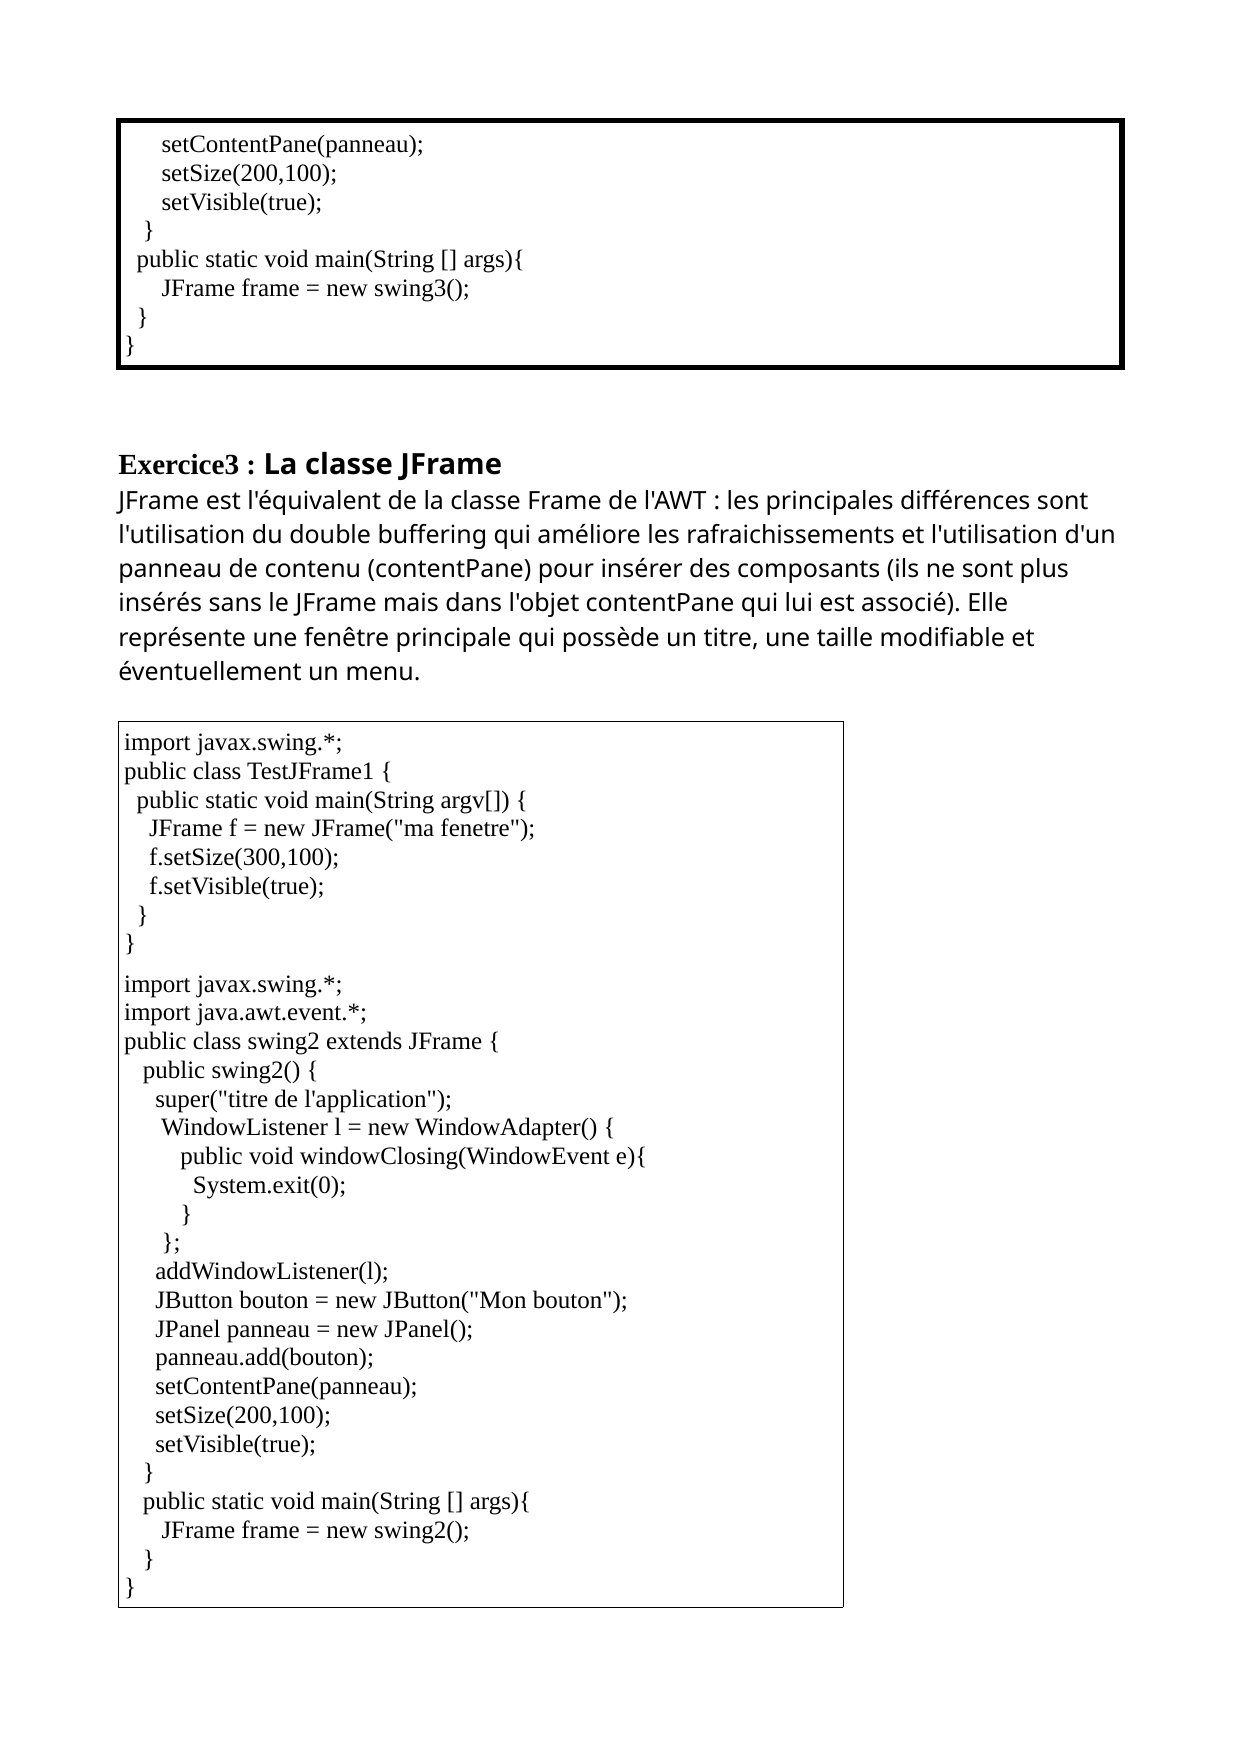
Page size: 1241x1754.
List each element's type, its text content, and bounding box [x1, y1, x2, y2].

table_header import javax.swing.*; public class TestJFrame1 { public static void main(String argv[]) { JFrame f = new JFrame("ma fenetre"); f.setSize(300,100); f.setVisible(true); } } [119, 722, 843, 963]
text Exercice3 : La classe JFrame [118, 443, 1122, 483]
table_header setContentPane(panneau); setSize(200,100); setVisible(true); } public static void main(String [] args){ JFrame frame = new swing3(); } } [121, 123, 1119, 365]
table_cell import javax.swing.*; import java.awt.event.*; public class swing2 extends JFrame { public swing2() { super("titre de l'application"); WindowListener l = new WindowAdapter() { public void windowClosing(WindowEvent e){ System.exit(0); } }; addWindowListener(l); JButton bouton = new JButton("Mon bouton"); JPanel panneau = new JPanel(); panneau.add(bouton); setContentPane(panneau); setSize(200,100); setVisible(true); } public static void main(String [] args){ JFrame frame = new swing2(); } } [119, 963, 843, 1607]
text JFrame est l'équivalent de la classe Frame de l'AWT : les principales différences sont l'utilisation du double buffering qui améliore les rafraichissements et l'utilisation d'un panneau de contenu (contentPane) pour insérer des composants (ils ne sont plus insérés sans le JFrame mais dans l'objet contentPane qui lui est associé). Elle représente une fenêtre principale qui possède un titre, une taille modifiable et éventuellement un menu. [118, 483, 1122, 688]
